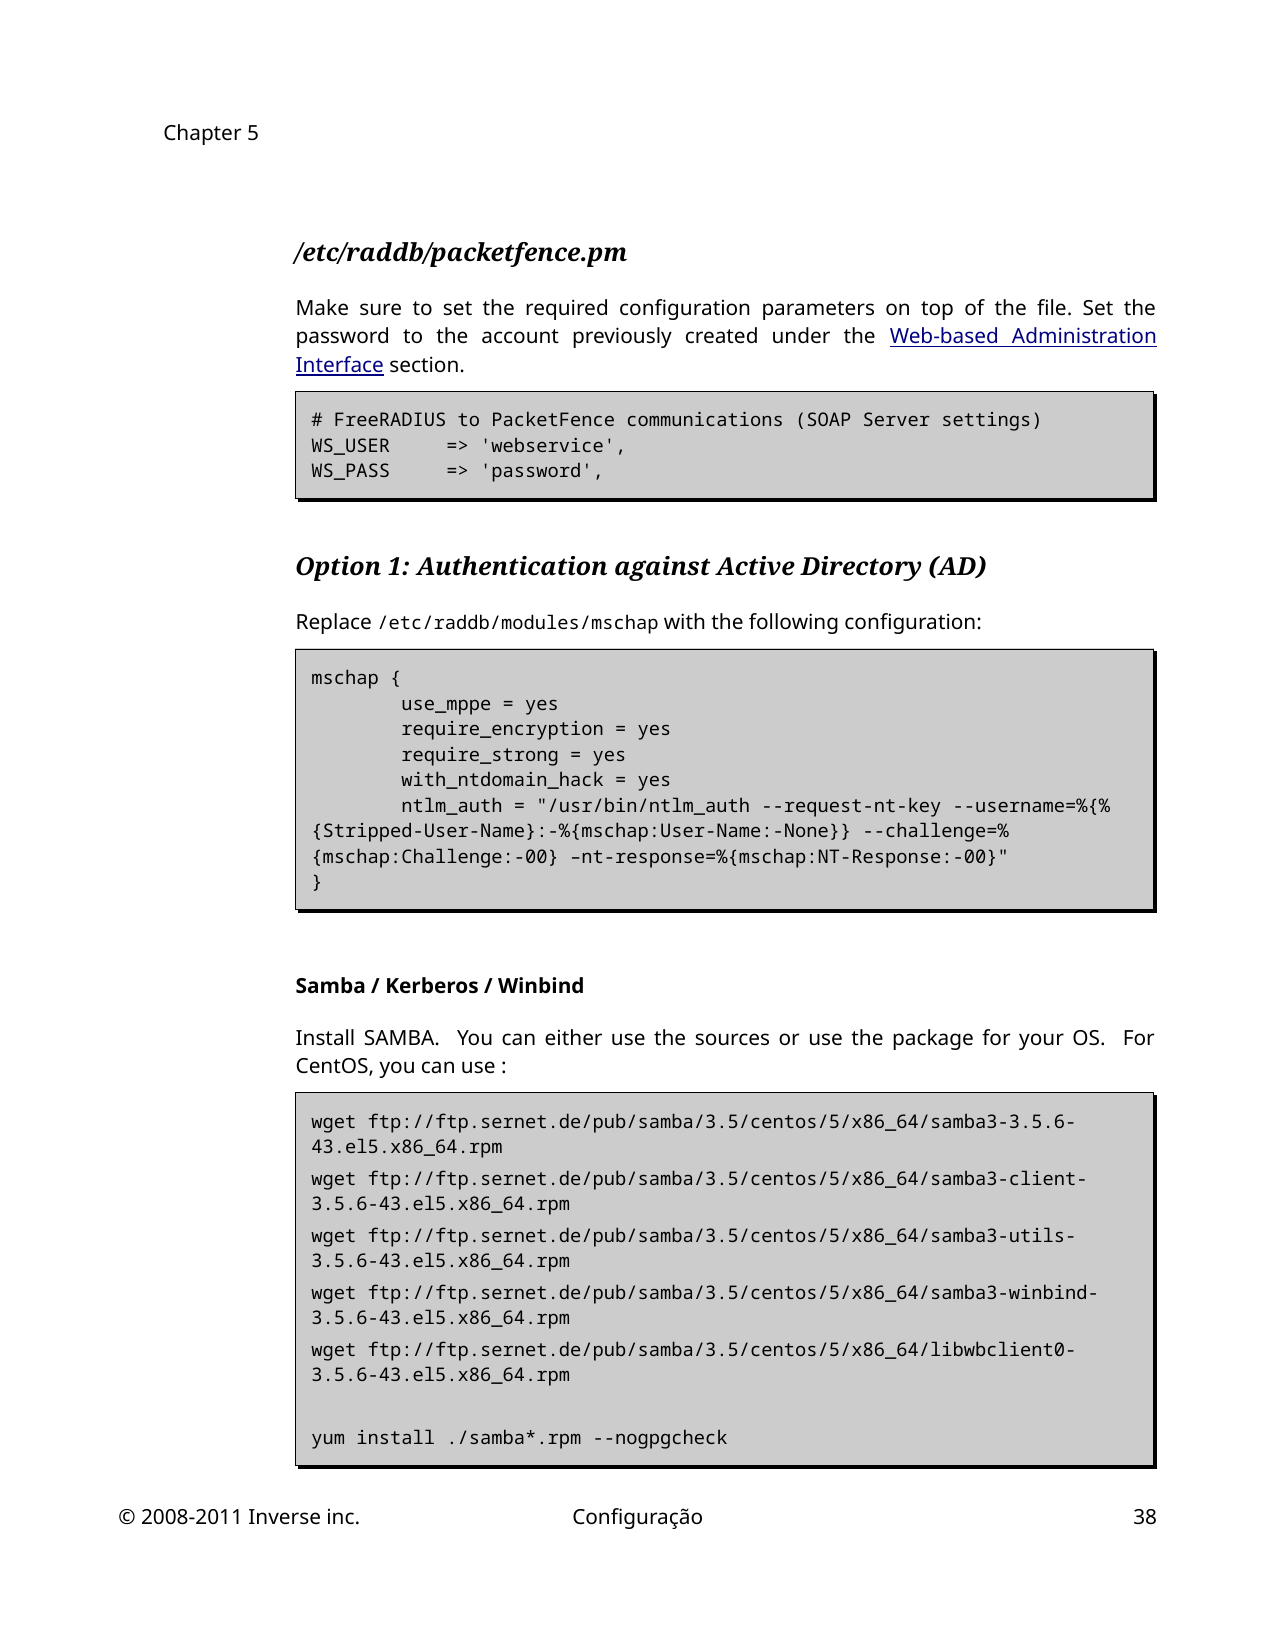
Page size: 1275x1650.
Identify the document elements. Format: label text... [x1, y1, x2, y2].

text # FreeRADIUS to PacketFence communications (SOAP Server settings) WS_USER => 'webservice', WS_PASS => 'password', [296, 392, 1153, 498]
text wget ftp://ftp.sernet.de/pub/samba/3.5/centos/5/x86_64/samba3-3.5.6-43.el5.x86_64.rpm [296, 1093, 1153, 1149]
text wget ftp://ftp.sernet.de/pub/samba/3.5/centos/5/x86_64/libwbclient0-3.5.6-43.el5.x86_64.rpm [296, 1320, 1153, 1377]
text yum install ./samba*.rpm --nogpgcheck [296, 1408, 1153, 1465]
text Samba / Kerberos / Winbind [295, 971, 1157, 999]
text wget ftp://ftp.sernet.de/pub/samba/3.5/centos/5/x86_64/samba3-winbind-3.5.6-43.el5.x86_64.rpm [296, 1263, 1153, 1320]
text Make sure to set the required configuration parameters on top of the file. Set the password to the account previously created under the Web-based Administration Interface section. [295, 293, 1157, 378]
text wget ftp://ftp.sernet.de/pub/samba/3.5/centos/5/x86_64/samba3-client-3.5.6-43.el5.x86_64.rpm [296, 1149, 1153, 1206]
text Replace /etc/raddb/modules/mschap with the following configuration: [295, 607, 1157, 636]
text wget ftp://ftp.sernet.de/pub/samba/3.5/centos/5/x86_64/samba3-utils-3.5.6-43.el5.x86_64.rpm [296, 1206, 1153, 1263]
subtitle /etc/raddb/packetfence.pm [257, 234, 1157, 268]
text mschap { use_mppe = yes require_encryption = yes require_strong = yes with_ntdomain_hack = yes ntlm_auth = "/usr/bin/ntlm_auth --request-nt-key --username=%{%{Stripped-User-Name}:-%{mschap:User-Name:-None}} --challenge=%{mschap:Challenge:-00} –nt-response=%{mschap:NT-Response:-00}" } [296, 650, 1153, 909]
text Install SAMBA. You can either use the sources or use the package for your OS. For CentOS, you can use : [295, 1023, 1157, 1080]
subtitle Option 1: Authentication against Active Directory (AD) [257, 549, 1157, 583]
